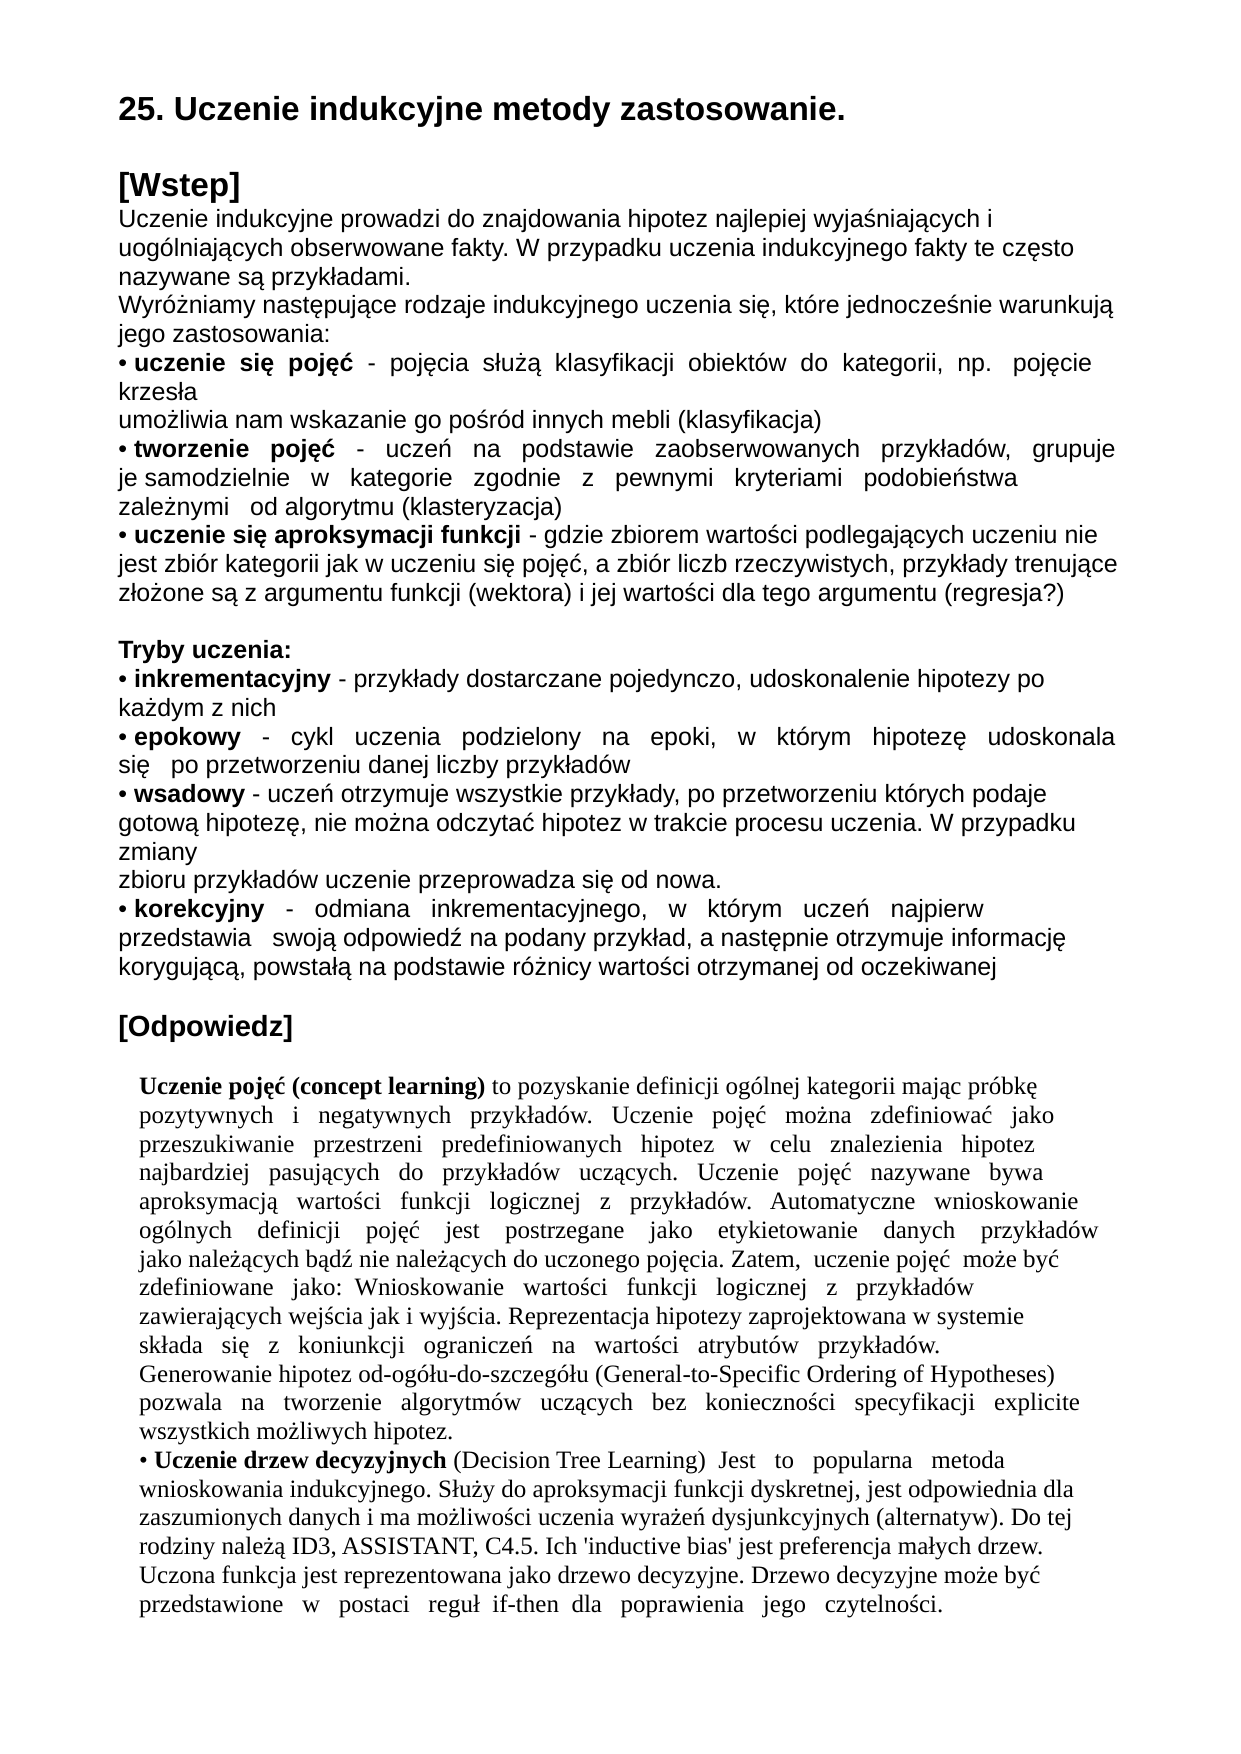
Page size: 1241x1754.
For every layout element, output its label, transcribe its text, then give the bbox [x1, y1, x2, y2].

text Wyróżniamy następujące rodzaje indukcyjnego uczenia się, które jednocześnie warunkują jego zastosowania: [118, 290, 1122, 348]
text pozytywnych i negatywnych przykładów. Uczenie pojęć można zdefiniować jako [139, 1100, 1101, 1129]
text [Odpowiedz] [118, 1009, 1122, 1042]
text złożone są z argumentu funkcji (wektora) i jej wartości dla tego argumentu (regresja?) [118, 578, 1122, 606]
text zaszumionych danych i ma możliwości uczenia wyrażeń dysjunkcyjnych (alternatyw). Do tej [139, 1502, 1101, 1531]
text • Uczenie drzew decyzyjnych (Decision Tree Learning) Jest to popularna metoda [139, 1445, 1101, 1474]
text Uczenie indukcyjne prowadzi do znajdowania hipotez najlepiej wyjaśniających i uogólniających obserwowane fakty. W przypadku uczenia indukcyjnego fakty te często nazywane są przykładami. [118, 204, 1122, 290]
text wnioskowania indukcyjnego. Służy do aproksymacji funkcji dyskretnej, jest odpowiednia dla [139, 1474, 1101, 1502]
text zawierających wejścia jak i wyjścia. Reprezentacja hipotezy zaprojektowana w systemie [139, 1301, 1101, 1330]
text • uczenie się aproksymacji funkcji - gdzie zbiorem wartości podlegających uczeniu nie jest zbiór kategorii jak w uczeniu się pojęć, a zbiór liczb rzeczywistych, przykłady trenujące [118, 520, 1122, 578]
text 25. Uczenie indukcyjne metody zastosowanie. [118, 89, 1122, 127]
text [Wstep] [118, 166, 1122, 204]
text wszystkich możliwych hipotez. [139, 1416, 1101, 1445]
text składa się z koniunkcji ograniczeń na wartości atrybutów przykładów. [139, 1330, 1101, 1359]
text aproksymacją wartości funkcji logicznej z przykładów. Automatyczne wnioskowanie [139, 1186, 1101, 1215]
text zbioru przykładów uczenie przeprowadza się od nowa. [118, 865, 1122, 894]
text zdefiniowane jako: Wnioskowanie wartości funkcji logicznej z przykładów [139, 1272, 1101, 1301]
text Uczenie pojęć (concept learning) to pozyskanie definicji ogólnej kategorii mając próbkę [139, 1071, 1101, 1100]
text ogólnych definicji pojęć jest postrzegane jako etykietowanie danych przykładów jako należących bądź nie należących do uczonego pojęcia. Zatem, uczenie pojęć może być [139, 1215, 1101, 1272]
text umożliwia nam wskazanie go pośród innych mebli (klasyfikacja) [118, 405, 1122, 434]
text • tworzenie pojęć - uczeń na podstawie zaobserwowanych przykładów, grupuje je samodzielnie w kategorie zgodnie z pewnymi kryteriami podobieństwa zależnymi od algorytmu (klasteryzacja) [118, 434, 1122, 520]
text najbardziej pasujących do przykładów uczących. Uczenie pojęć nazywane bywa [139, 1157, 1101, 1186]
text przeszukiwanie przestrzeni predefiniowanych hipotez w celu znalezienia hipotez [139, 1129, 1101, 1157]
text • korekcyjny - odmiana inkrementacyjnego, w którym uczeń najpierw przedstawia swoją odpowiedź na podany przykład, a następnie otrzymuje informację korygującą, powstałą na podstawie różnicy wartości otrzymanej od oczekiwanej [118, 894, 1122, 980]
text • wsadowy - uczeń otrzymuje wszystkie przykłady, po przetworzeniu których podaje gotową hipotezę, nie można odczytać hipotez w trakcie procesu uczenia. W przypadku zmiany [118, 779, 1122, 865]
text • uczenie się pojęć - pojęcia służą klasyfikacji obiektów do kategorii, np. pojęcie krzesła [118, 348, 1122, 405]
text przedstawione w postaci reguł if-then dla poprawienia jego czytelności. [139, 1589, 1101, 1617]
text • epokowy - cykl uczenia podzielony na epoki, w którym hipotezę udoskonala się po przetworzeniu danej liczby przykładów [118, 721, 1122, 779]
text Generowanie hipotez od-ogółu-do-szczegółu (General-to-Specific Ordering of Hypotheses) [139, 1359, 1101, 1387]
text rodziny należą ID3, ASSISTANT, C4.5. Ich 'inductive bias' jest preferencja małych drzew. [139, 1531, 1101, 1560]
text Tryby uczenia: [118, 635, 1122, 664]
text pozwala na tworzenie algorytmów uczących bez konieczności specyfikacji explicite [139, 1387, 1101, 1416]
text • inkrementacyjny - przykłady dostarczane pojedynczo, udoskonalenie hipotezy po każdym z nich [118, 664, 1122, 721]
text Uczona funkcja jest reprezentowana jako drzewo decyzyjne. Drzewo decyzyjne może być [139, 1560, 1101, 1589]
